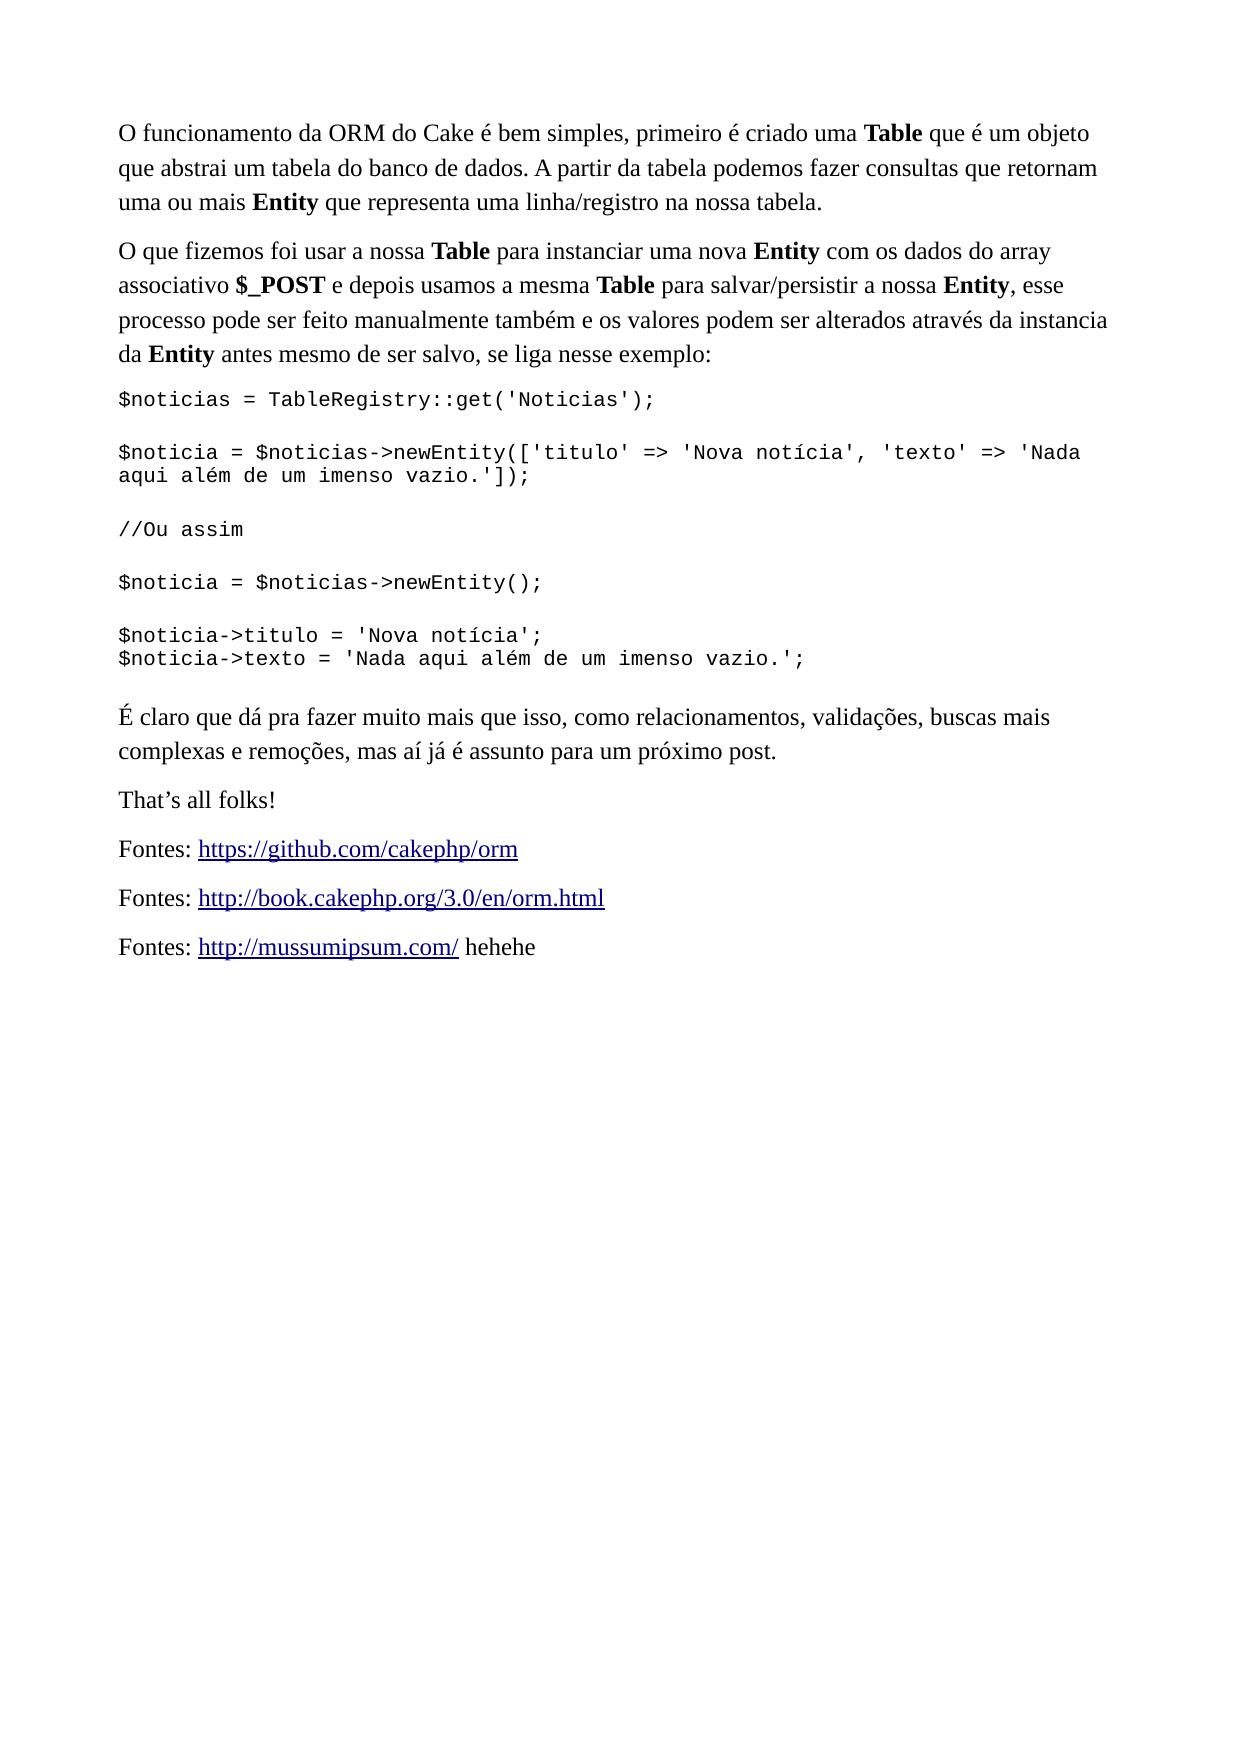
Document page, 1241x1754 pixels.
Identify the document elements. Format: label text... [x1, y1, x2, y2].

text O que fizemos foi usar a nossa Table para instanciar uma nova Entity com os dados do array associativo $_POST e depois usamos a mesma Table para salvar/persistir a nossa Entity, esse processo pode ser feito manualmente também e os valores podem ser alterados através da instancia da Entity antes mesmo de ser salvo, se liga nesse exemplo: [118, 236, 1122, 368]
text Fontes: http://book.cakephp.org/3.0/en/orm.html [118, 883, 1122, 912]
text $noticia = $noticias->newEntity(['titulo' => 'Nova notícia', 'texto' => 'Nada aqui além de um imenso vazio.']); [118, 442, 1122, 489]
text $noticia->texto = 'Nada aqui além de um imenso vazio.'; [118, 648, 1122, 672]
text $noticias = TableRegistry::get('Noticias'); [118, 389, 1122, 412]
text Fontes: https://github.com/cakephp/orm [118, 834, 1122, 863]
text O funcionamento da ORM do Cake é bem simples, primeiro é criado uma Table que é um objeto que abstrai um tabela do banco de dados. A partir da tabela podemos fazer consultas que retornam uma ou mais Entity que representa uma linha/registro na nossa tabela. [118, 118, 1122, 216]
text $noticia->titulo = 'Nova notícia'; [118, 625, 1122, 648]
text É claro que dá pra fazer muito mais que isso, como relacionamentos, validações, buscas mais complexas e remoções, mas aí já é assunto para um próximo post. [118, 702, 1122, 765]
text That’s all folks! [118, 785, 1122, 814]
text Fontes: http://mussumipsum.com/ hehehe [118, 932, 1122, 961]
text $noticia = $noticias->newEntity(); [118, 572, 1122, 595]
text //Ou assim [118, 518, 1122, 542]
